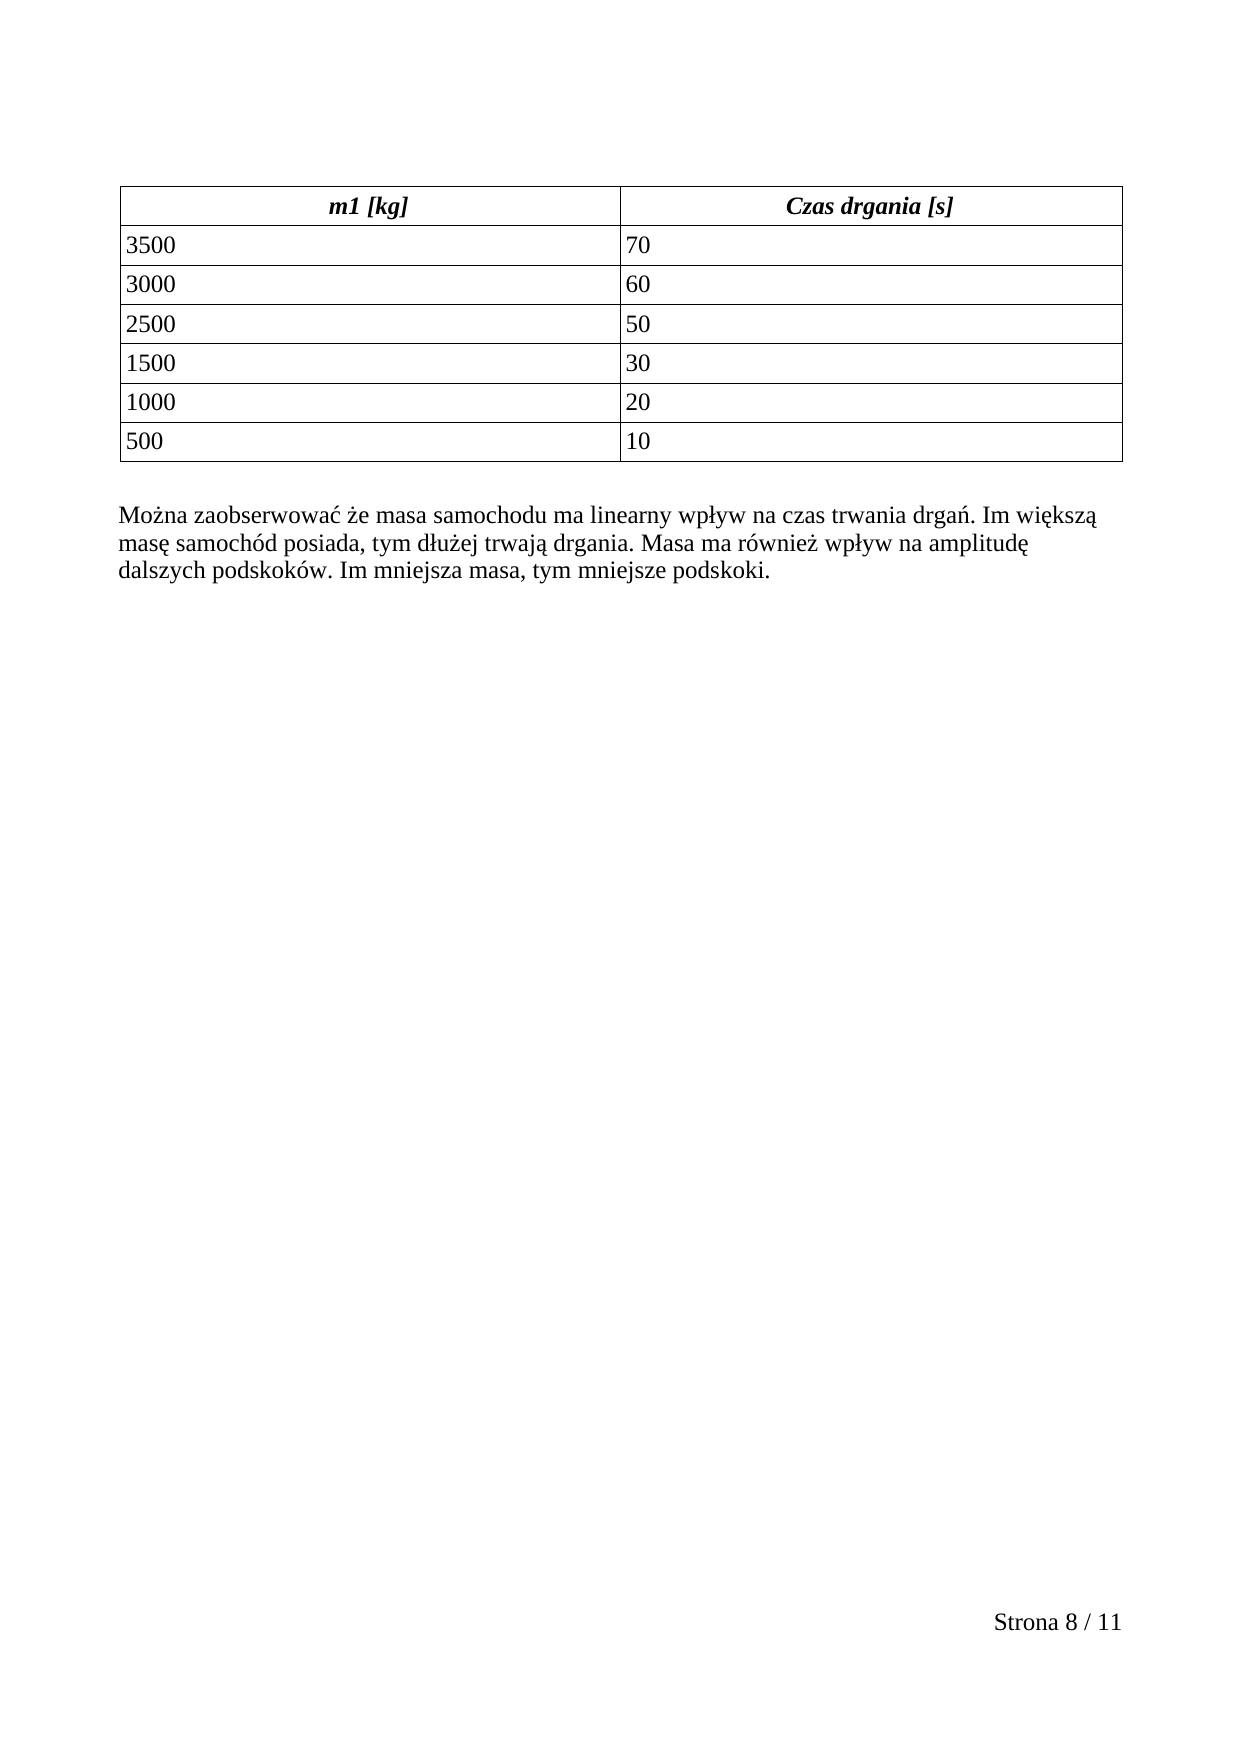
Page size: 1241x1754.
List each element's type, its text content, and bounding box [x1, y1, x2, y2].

table_cell 2500 [121, 305, 620, 343]
table_cell 60 [621, 266, 1122, 304]
table_cell 3000 [121, 266, 620, 304]
table_header Czas drgania [s] [621, 187, 1122, 225]
table_header m1 [kg] [121, 187, 620, 225]
table_cell 500 [121, 423, 620, 461]
table_cell 1000 [121, 384, 620, 422]
table_cell 1500 [121, 344, 620, 382]
table_cell 30 [621, 344, 1122, 382]
table_cell 50 [621, 305, 1122, 343]
table_cell 20 [621, 384, 1122, 422]
text Można zaobserwować że masa samochodu ma linearny wpływ na czas trwania drgań. Im większą masę samochód posiada, tym dłużej trwają drgania. Masa ma również wpływ na amplitudę dalszych podskoków. Im mniejsza masa, tym mniejsze podskoki. [118, 501, 1122, 584]
table_cell 70 [621, 226, 1122, 264]
table_cell 10 [621, 423, 1122, 461]
table_cell 3500 [121, 226, 620, 264]
